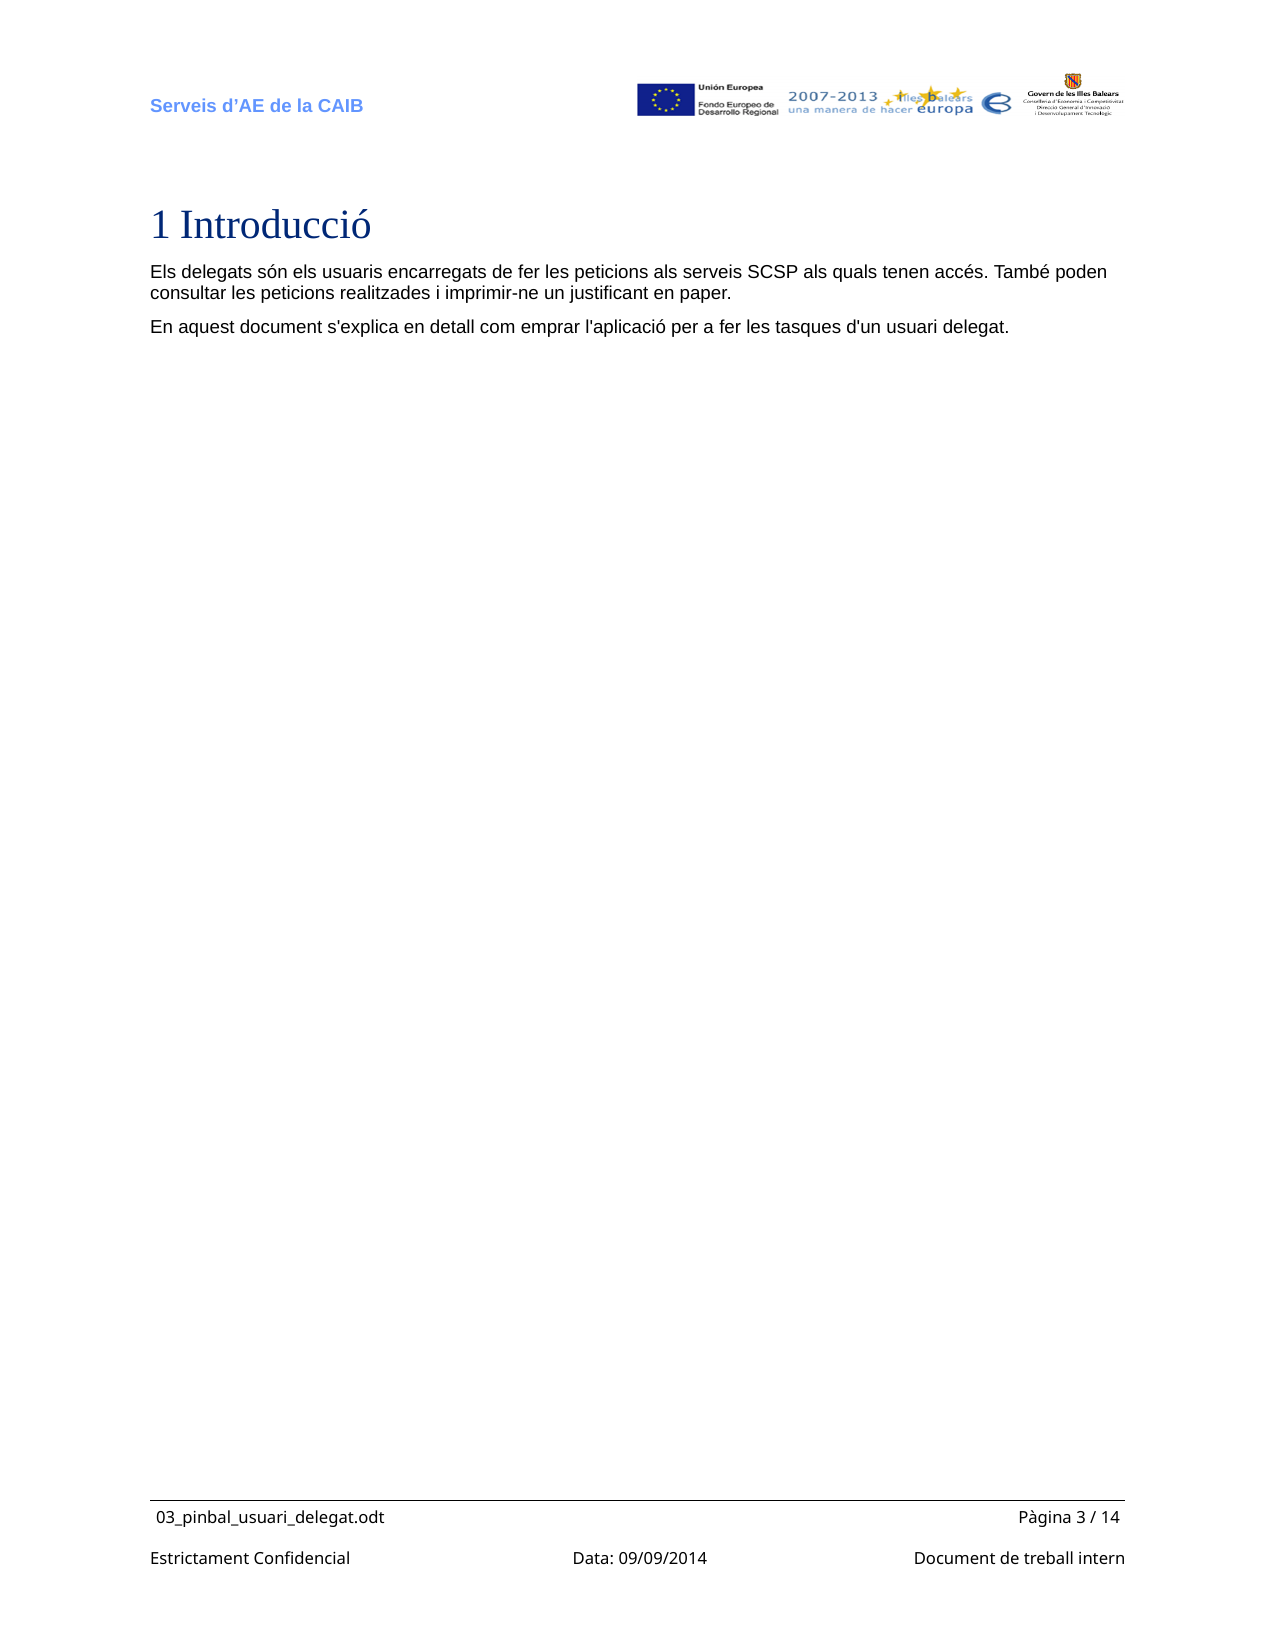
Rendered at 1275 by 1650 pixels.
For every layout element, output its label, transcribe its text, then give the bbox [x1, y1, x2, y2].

picture [636, 73, 1125, 116]
subtitle Introducció [150, 200, 1125, 248]
text En aquest document s'explica en detall com emprar l'aplicació per a fer les tasques d'un usuari delegat. [150, 316, 1125, 338]
text Els delegats són els usuaris encarregats de fer les peticions als serveis SCSP als quals tenen accés. També poden consultar les peticions realitzades i imprimir-ne un justificant en paper. [150, 260, 1125, 303]
